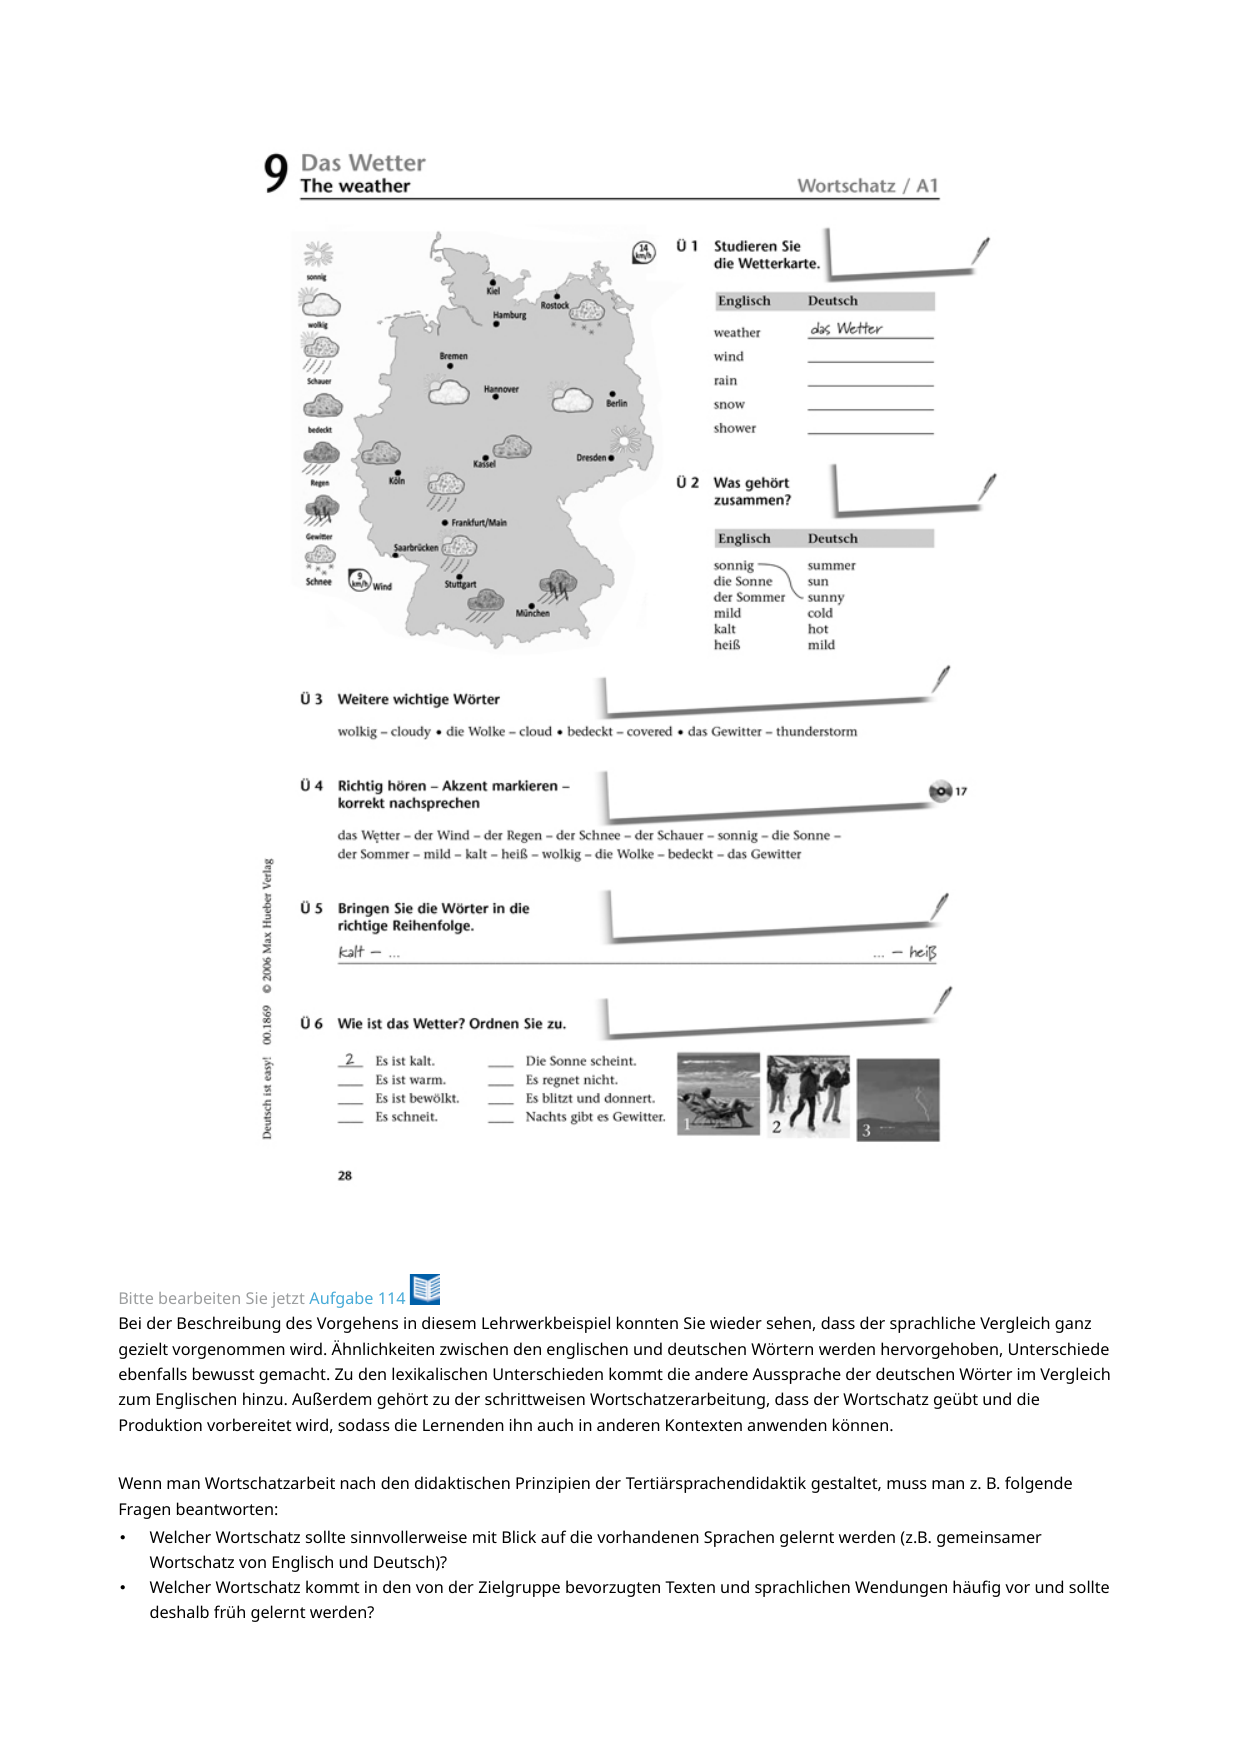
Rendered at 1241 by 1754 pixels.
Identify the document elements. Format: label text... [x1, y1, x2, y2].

picture [226, 118, 1014, 1237]
list Welcher Wortschatz sollte sinnvollerweise mit Blick auf die vorhandenen Sprachen gelernt werden (z.B. gemeinsamer Wortschatz von Englisch und Deutsch)? [120, 1523, 1122, 1573]
text Bitte bearbeiten Sie jetzt Aufgabe 114 [118, 1274, 1122, 1309]
text Bei der Beschreibung des Vorgehens in diesem Lehrwerkbeispiel konnten Sie wieder sehen, dass der sprachliche Vergleich ganz gezielt vorgenommen wird. Ähnlichkeiten zwischen den englischen und deutschen Wörtern werden hervorgehoben, Unterschiede ebenfalls bewusst gemacht. Zu den lexikalischen Unterschieden kommt die andere Aussprache der deutschen Wörter im Vergleich zum Englischen hinzu. Außerdem gehört zu der schrittweisen Wortschatzerarbeitung, dass der Wortschatz geübt und die Produktion vorbereitet wird, sodass die Lernenden ihn auch in anderen Kontexten anwenden können. [118, 1312, 1122, 1436]
text Wenn man Wortschatzarbeit nach den didaktischen Prinzipien der Tertiärsprachendidaktik gestaltet, muss man z. B. folgende Fragen beantworten: [118, 1472, 1122, 1520]
picture [409, 1274, 440, 1305]
list Welcher Wortschatz kommt in den von der Zielgruppe bevorzugten Texten und sprachlichen Wendungen häufig vor und sollte deshalb früh gelernt werden? [120, 1573, 1122, 1623]
